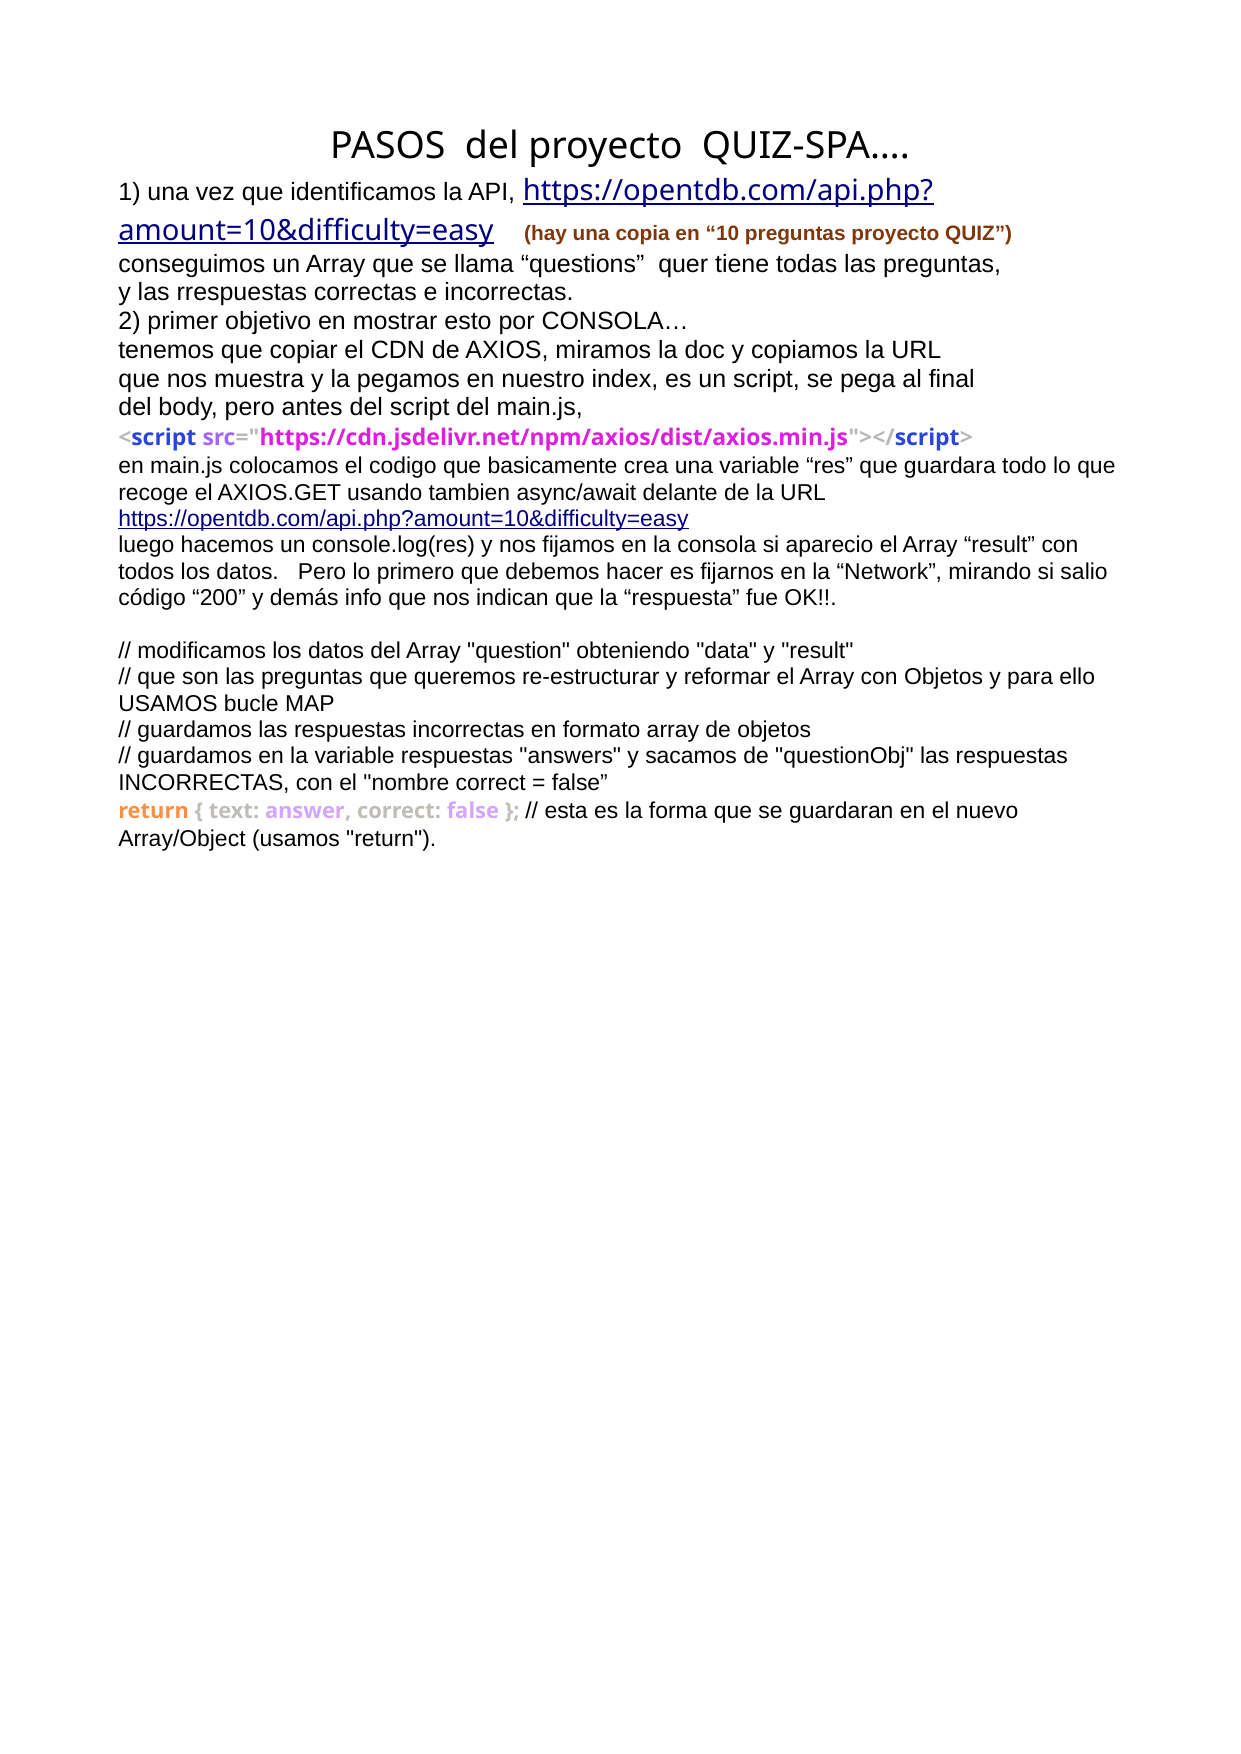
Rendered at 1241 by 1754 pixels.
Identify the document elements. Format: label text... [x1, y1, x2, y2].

text // modificamos los datos del Array "question" obteniendo "data" y "result" [118, 637, 1122, 663]
text tenemos que copiar el CDN de AXIOS, miramos la doc y copiamos la URL [118, 335, 1122, 363]
text en main.js colocamos el codigo que basicamente crea una variable “res” que guardara todo lo que recoge el AXIOS.GET usando tambien async/await delante de la URL https://opentdb.com/api.php?amount=10&difficulty=easy [118, 452, 1122, 531]
text // guardamos en la variable respuestas "answers" y sacamos de "questionObj" las respuestas INCORRECTAS, con el "nombre correct = false” [118, 742, 1122, 795]
text 2) primer objetivo en mostrar esto por CONSOLA… [118, 306, 1122, 335]
text 1) una vez que identificamos la API, https://opentdb.com/api.php?amount=10&difficulty=easy (hay una copia en “10 preguntas proyecto QUIZ”) [118, 169, 1122, 248]
text PASOS del proyecto QUIZ-SPA…. [118, 118, 1122, 169]
text que nos muestra y la pegamos en nuestro index, es un script, se pega al final [118, 363, 1122, 392]
text return { text: answer, correct: false }; // esta es la forma que se guardaran en el nuevo Array/Object (usamos "return"). [118, 795, 1122, 851]
text // guardamos las respuestas incorrectas en formato array de objetos [118, 716, 1122, 742]
text <script src="https://cdn.jsdelivr.net/npm/axios/dist/axios.min.js"></script> [118, 421, 1122, 452]
text conseguimos un Array que se llama “questions” quer tiene todas las preguntas, [118, 248, 1122, 277]
text y las rrespuestas correctas e incorrectas. [118, 277, 1122, 306]
text luego hacemos un console.log(res) y nos fijamos en la consola si aparecio el Array “result” con todos los datos. Pero lo primero que debemos hacer es fijarnos en la “Network”, mirando si salio código “200” y demás info que nos indican que la “respuesta” fue OK!!. [118, 531, 1122, 610]
text del body, pero antes del script del main.js, [118, 392, 1122, 421]
text // que son las preguntas que queremos re-estructurar y reformar el Array con Objetos y para ello USAMOS bucle MAP [118, 663, 1122, 716]
